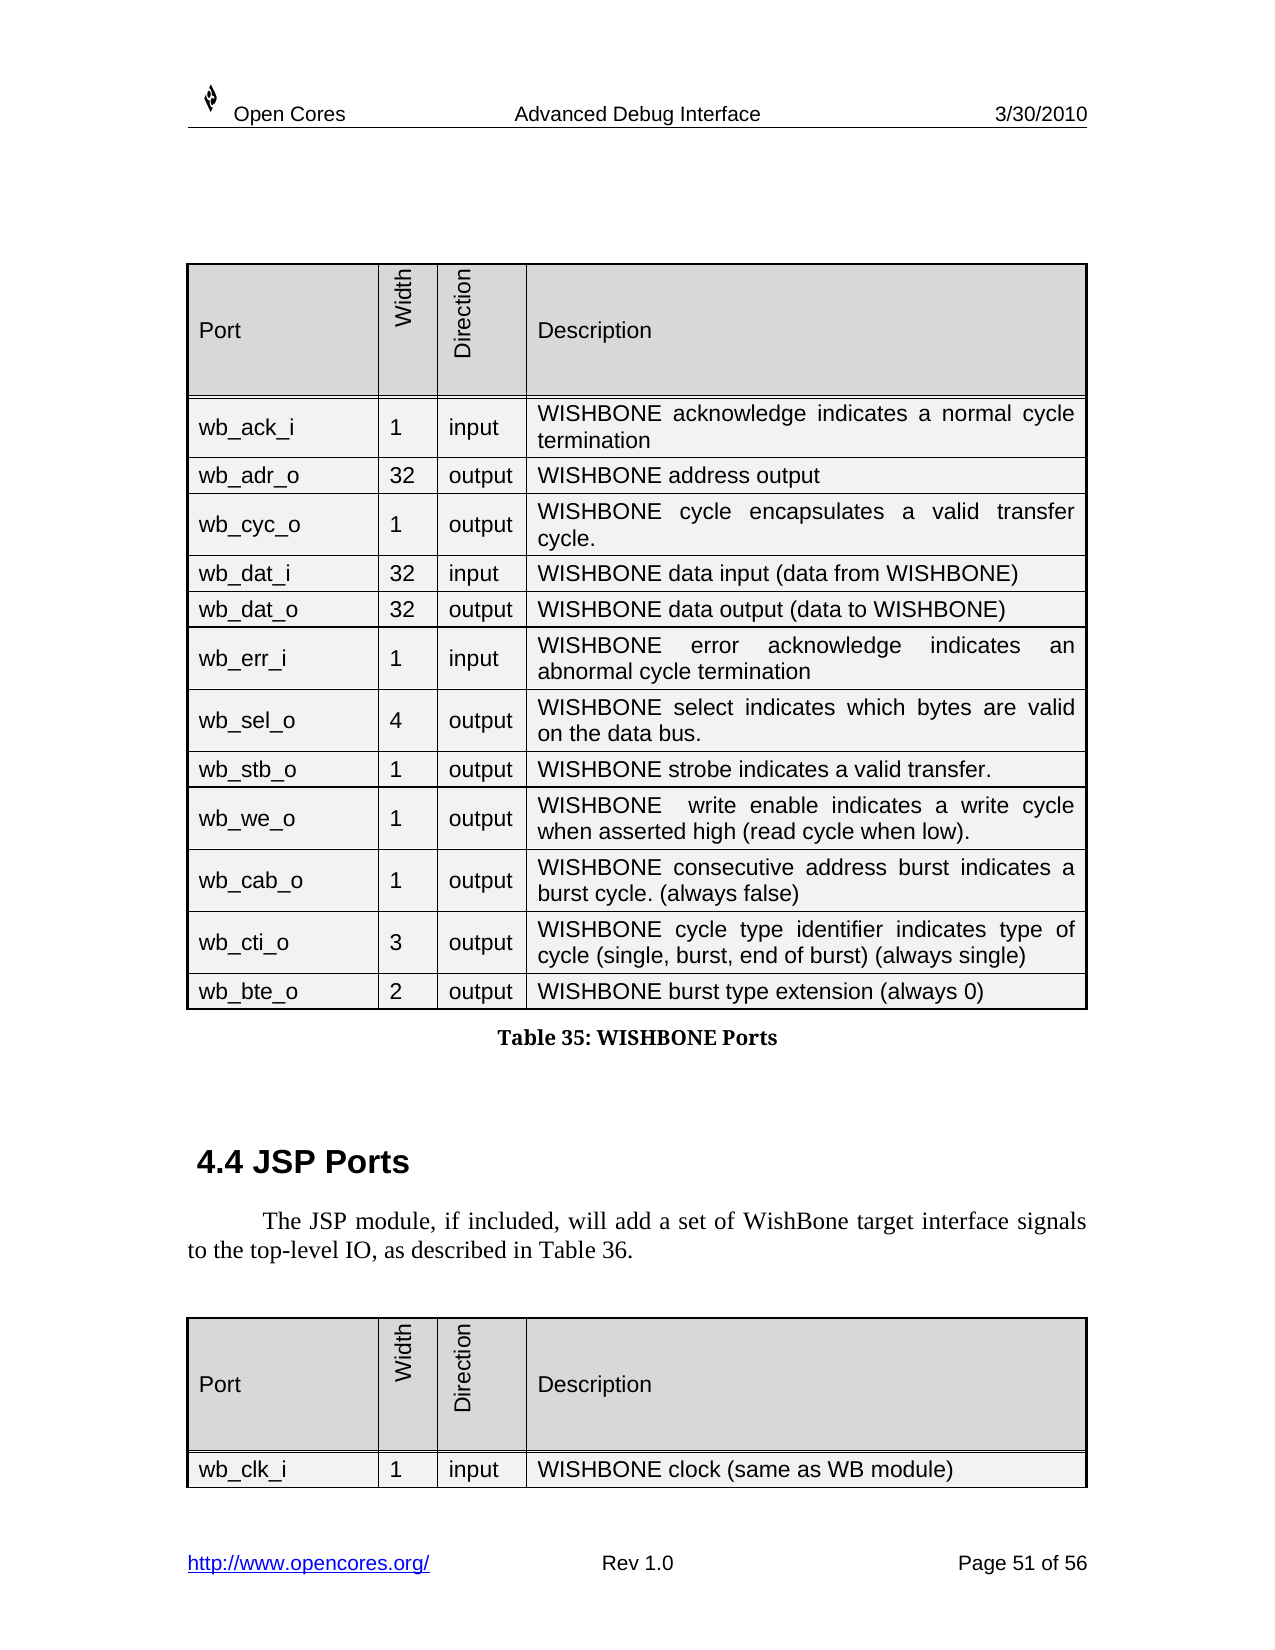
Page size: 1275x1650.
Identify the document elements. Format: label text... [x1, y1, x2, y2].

table_cell wb_cab_o [189, 850, 378, 911]
table_cell 32 [379, 458, 437, 493]
table_cell 32 [379, 592, 437, 626]
table_cell wb_sel_o [189, 690, 378, 751]
table_cell input [438, 399, 526, 457]
table_header Port [189, 1319, 378, 1450]
table_cell 3 [379, 912, 437, 973]
table_cell wb_adr_o [189, 458, 378, 493]
table_cell WISHBONE cycle type identifier indicates type of cycle (single, burst, end of burst) (always single) [527, 912, 1085, 973]
table_cell output [438, 494, 526, 555]
text The JSP module, if included, will add a set of WishBone target interface signals to the top-level IO, as described in Table 36. [187, 1206, 1087, 1263]
table_cell 1 [379, 628, 437, 688]
table_cell WISHBONE clock (same as WB module) [527, 1453, 1085, 1487]
table_cell wb_stb_o [189, 752, 378, 786]
table_header Description [527, 265, 1085, 395]
table_cell WISHBONE data input (data from WISHBONE) [527, 556, 1085, 591]
table_cell output [438, 974, 526, 1008]
table_cell 1 [379, 850, 437, 911]
table_cell WISHBONE consecutive address burst indicates a burst cycle. (always false) [527, 850, 1085, 911]
table_cell 1 [379, 752, 437, 786]
table_cell output [438, 752, 526, 786]
table_cell WISHBONE error acknowledge indicates an abnormal cycle termination [527, 628, 1085, 688]
table_cell wb_bte_o [189, 974, 378, 1008]
table_cell WISHBONE address output [527, 458, 1085, 493]
subtitle JSP Ports [187, 1143, 1087, 1181]
table_cell output [438, 788, 526, 848]
table_cell wb_we_o [189, 788, 378, 848]
text Table 35: WISHBONE Ports [187, 1023, 1087, 1051]
table_cell 1 [379, 1453, 437, 1487]
table_cell WISHBONE cycle encapsulates a valid transfer cycle. [527, 494, 1085, 555]
table_cell 1 [379, 494, 437, 555]
table_cell output [438, 690, 526, 751]
table_cell 4 [379, 690, 437, 751]
table_cell wb_cyc_o [189, 494, 378, 555]
table_cell wb_cti_o [189, 912, 378, 973]
table_cell output [438, 850, 526, 911]
table_cell wb_ack_i [189, 399, 378, 457]
table_cell 1 [379, 788, 437, 848]
table_cell wb_dat_o [189, 592, 378, 626]
table_cell WISHBONE strobe indicates a valid transfer. [527, 752, 1085, 786]
table_cell input [438, 1453, 526, 1487]
table_cell WISHBONE acknowledge indicates a normal cycle termination [527, 399, 1085, 457]
table_cell input [438, 628, 526, 688]
table_header Direction [438, 265, 526, 395]
table_cell 2 [379, 974, 437, 1008]
table_header Direction [438, 1319, 526, 1450]
table_header Width [379, 1319, 437, 1450]
table_cell WISHBONE burst type extension (always 0) [527, 974, 1085, 1008]
table_header Description [527, 1319, 1085, 1450]
table_cell output [438, 458, 526, 493]
table_cell wb_dat_i [189, 556, 378, 591]
table_cell output [438, 592, 526, 626]
table_cell WISHBONE select indicates which bytes are valid on the data bus. [527, 690, 1085, 751]
table_cell wb_clk_i [189, 1453, 378, 1487]
table_cell input [438, 556, 526, 591]
table_cell WISHBONE data output (data to WISHBONE) [527, 592, 1085, 626]
table_cell output [438, 912, 526, 973]
table_cell WISHBONE write enable indicates a write cycle when asserted high (read cycle when low). [527, 788, 1085, 848]
table_header Width [379, 265, 437, 395]
table_cell 1 [379, 399, 437, 457]
table_header Port [189, 265, 378, 395]
table_cell wb_err_i [189, 628, 378, 688]
table_cell 32 [379, 556, 437, 591]
